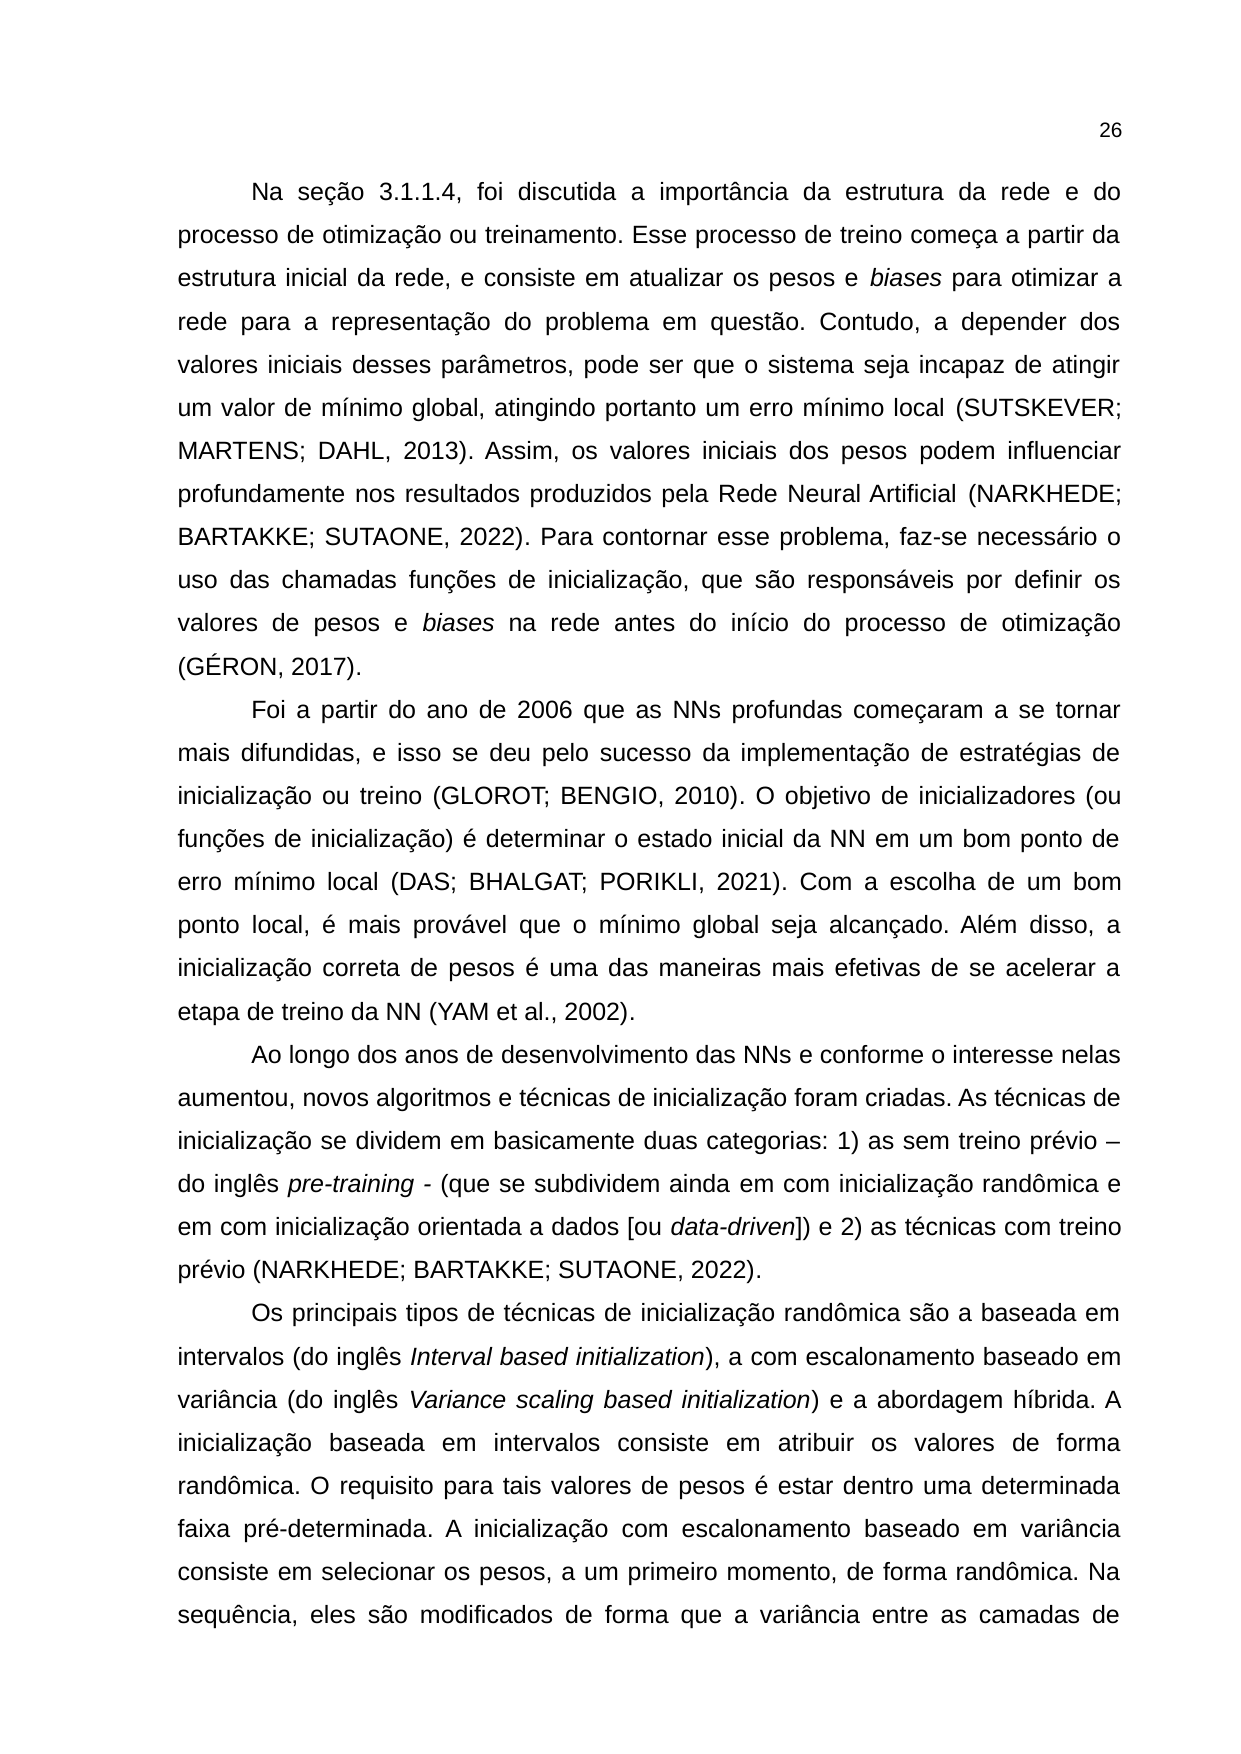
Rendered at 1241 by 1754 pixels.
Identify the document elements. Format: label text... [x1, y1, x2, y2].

text Na seção 3.1.1.4, foi discutida a importância da estrutura da rede e do processo de otimização ou treinamento. Esse processo de treino começa a partir da estrutura inicial da rede, e consiste em atualizar os pesos e biases para otimizar a rede para a representação do problema em questão. Contudo, a depender dos valores iniciais desses parâmetros, pode ser que o sistema seja incapaz de atingir um valor de mínimo global, atingindo portanto um erro mínimo local (SUTSKEVER; MARTENS; DAHL, 2013). Assim, os valores iniciais dos pesos podem influenciar profundamente nos resultados produzidos pela Rede Neural Artificial (NARKHEDE; BARTAKKE; SUTAONE, 2022). Para contornar esse problema, faz-se necessário o uso das chamadas funções de inicialização, que são responsáveis por definir os valores de pesos e biases na rede antes do início do processo de otimização (GÉRON, 2017). [177, 177, 1122, 680]
text Ao longo dos anos de desenvolvimento das NNs e conforme o interesse nelas aumentou, novos algoritmos e técnicas de inicialização foram criadas. As técnicas de inicialização se dividem em basicamente duas categorias: 1) as sem treino prévio – do inglês pre-training - (que se subdividem ainda em com inicialização randômica e em com inicialização orientada a dados [ou data-driven]) e 2) as técnicas com treino prévio (NARKHEDE; BARTAKKE; SUTAONE, 2022). [177, 1039, 1122, 1284]
text Foi a partir do ano de 2006 que as NNs profundas começaram a se tornar mais difundidas, e isso se deu pelo sucesso da implementação de estratégias de inicialização ou treino (GLOROT; BENGIO, 2010). O objetivo de inicializadores (ou funções de inicialização) é determinar o estado inicial da NN em um bom ponto de erro mínimo local (DAS; BHALGAT; PORIKLI, 2021). Com a escolha de um bom ponto local, é mais provável que o mínimo global seja alcançado. Além disso, a inicialização correta de pesos é uma das maneiras mais efetivas de se acelerar a etapa de treino da NN (YAM et al., 2002). [177, 694, 1122, 1025]
text Os principais tipos de técnicas de inicialização randômica são a baseada em intervalos (do inglês Interval based initialization), a com escalonamento baseado em variância (do inglês Variance scaling based initialization) e a abordagem híbrida. A inicialização baseada em intervalos consiste em atribuir os valores de forma randômica. O requisito para tais valores de pesos é estar dentro uma determinada faixa pré-determinada. A inicialização com escalonamento baseado em variância consiste em selecionar os pesos, a um primeiro momento, de forma randômica. Na sequência, eles são modificados de forma que a variância entre as camadas de [177, 1298, 1122, 1629]
